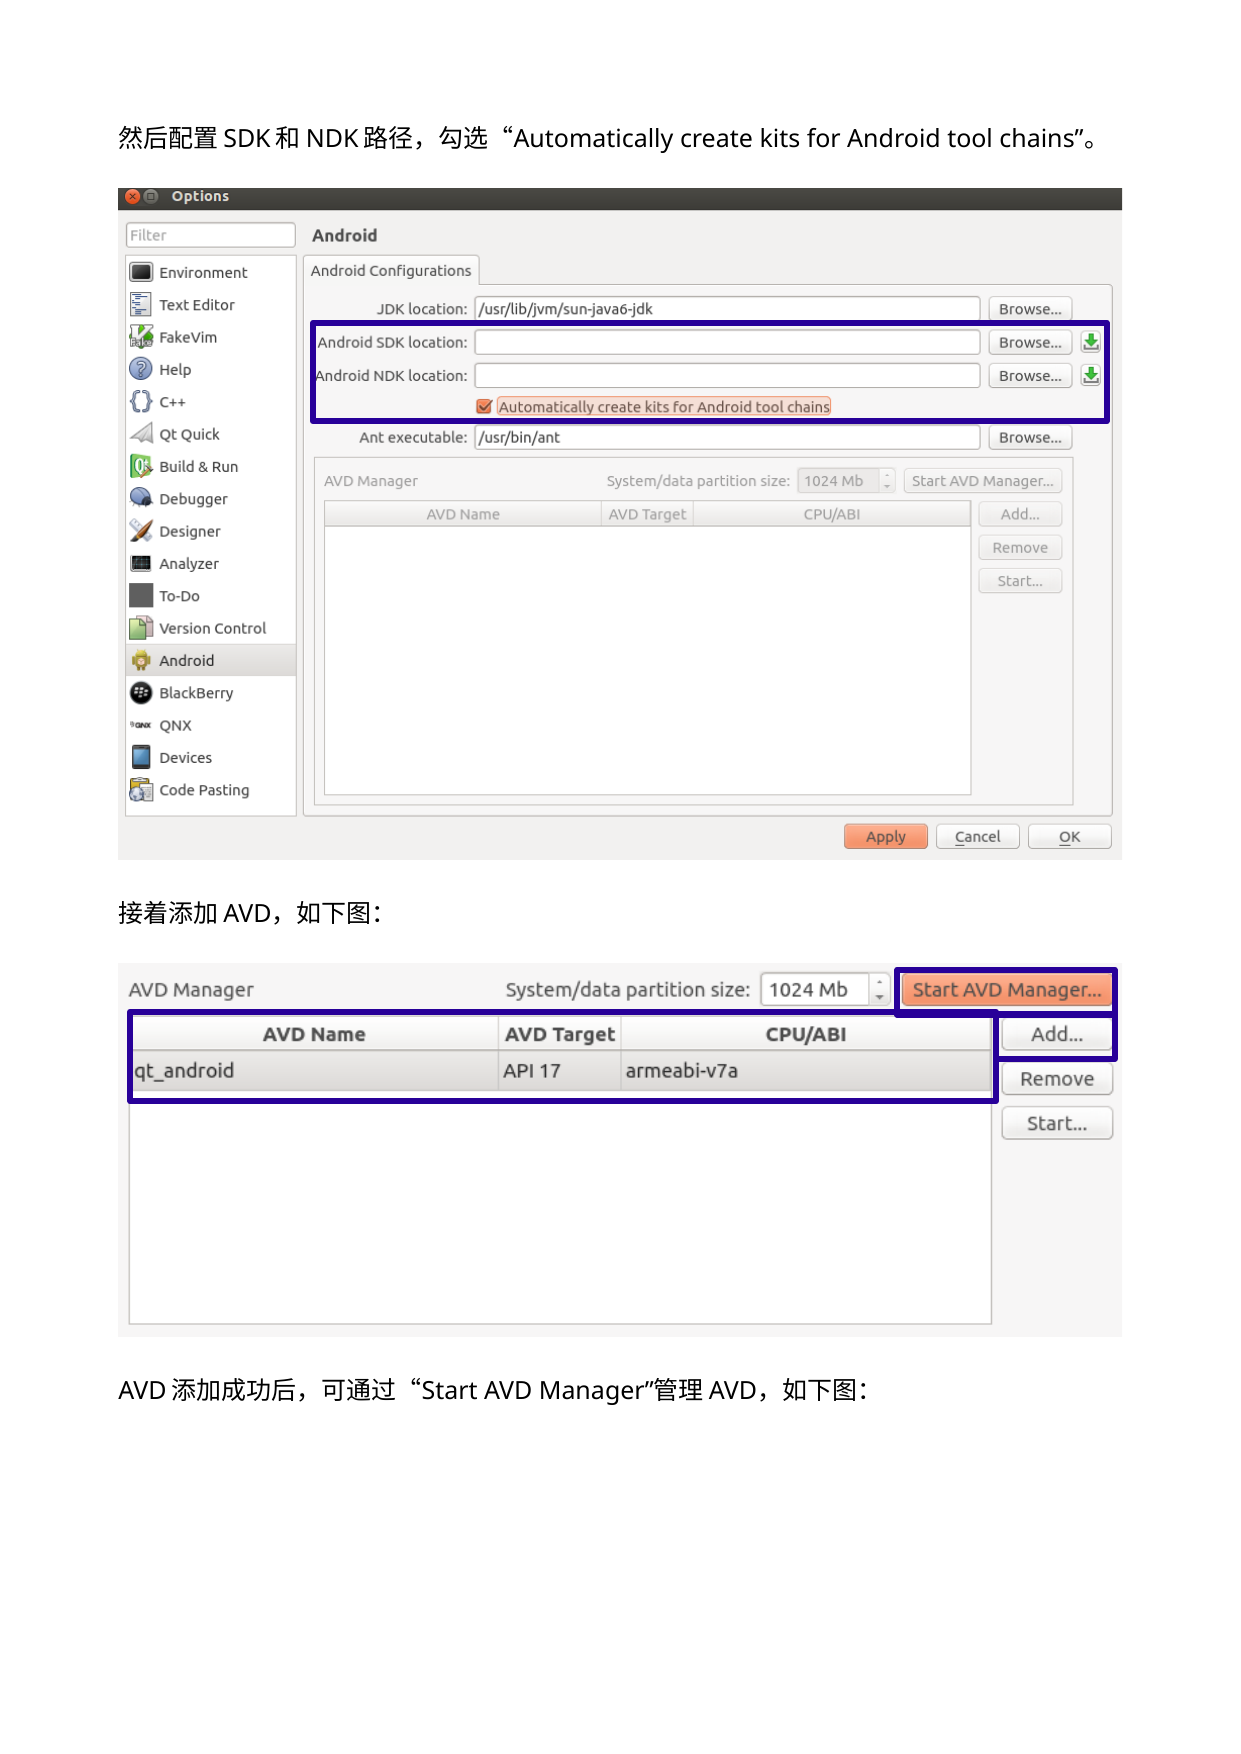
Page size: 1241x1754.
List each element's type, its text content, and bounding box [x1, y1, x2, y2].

text AVD添加成功后，可通过“Start AVD Manager”管理AVD，如下图： [118, 1371, 1122, 1407]
picture [118, 188, 1123, 860]
picture [118, 963, 1123, 1337]
text 接着添加AVD，如下图： [118, 893, 1122, 930]
text 然后配置SDK和NDK路径，勾选“Automatically create kits for Android tool chains”。 [118, 118, 1122, 154]
